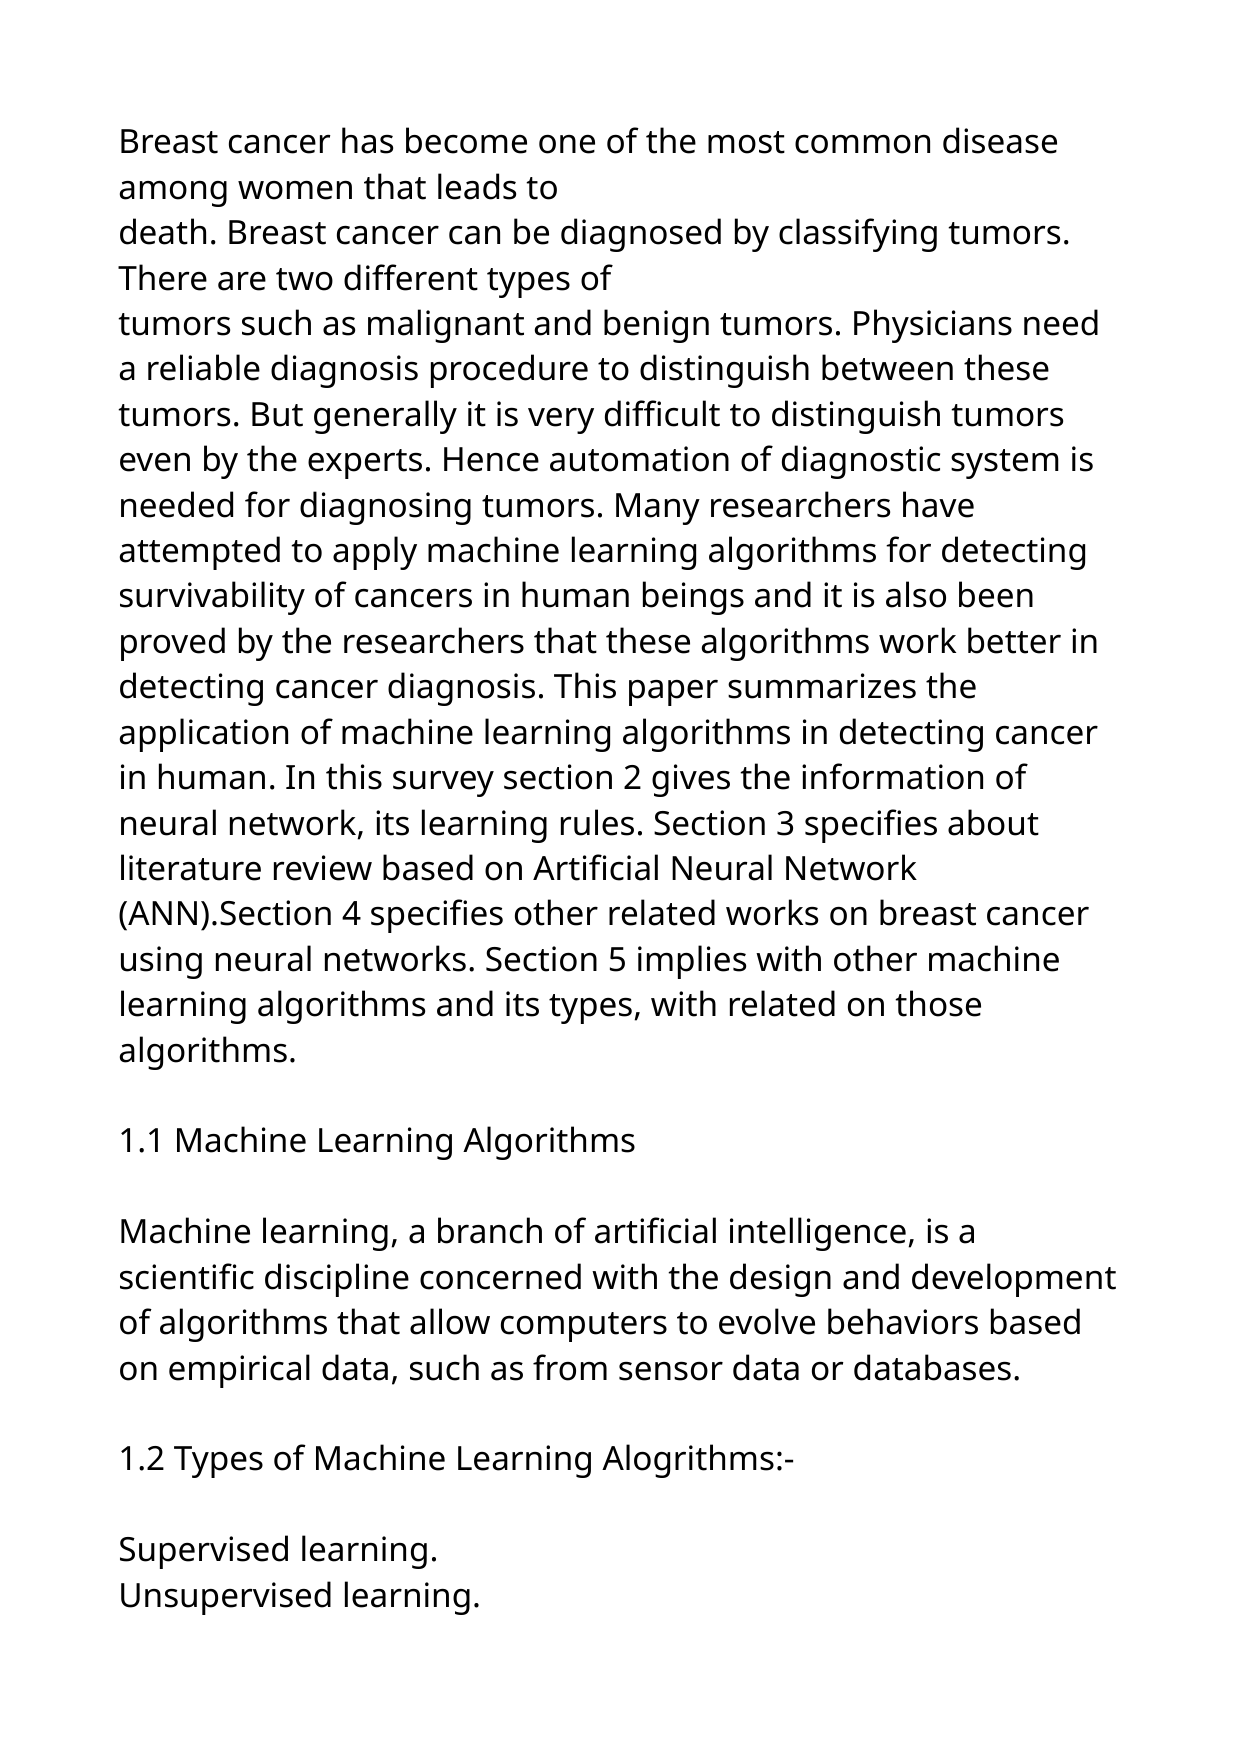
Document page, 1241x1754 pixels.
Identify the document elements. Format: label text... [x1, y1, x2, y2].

text Breast cancer has become one of the most common disease among women that leads to [118, 118, 1122, 209]
text Unsupervised learning. [118, 1571, 1122, 1617]
text Machine learning, a branch of artificial intelligence, is a scientific discipline concerned with the design and development of algorithms that allow computers to evolve behaviors based [118, 1208, 1122, 1344]
text 1.1 Machine Learning Algorithms [118, 1117, 1122, 1163]
text death. Breast cancer can be diagnosed by classifying tumors. There are two different types of [118, 209, 1122, 300]
text Supervised learning. [118, 1526, 1122, 1571]
text 1.2 Types of Machine Learning Alogrithms:- [118, 1435, 1122, 1481]
text on empirical data, such as from sensor data or databases. [118, 1344, 1122, 1390]
text tumors such as malignant and benign tumors. Physicians need a reliable diagnosis procedure to distinguish between these tumors. But generally it is very difficult to distinguish tumors even by the experts. Hence automation of diagnostic system is needed for diagnosing tumors. Many researchers have attempted to apply machine learning algorithms for detecting survivability of cancers in human beings and it is also been proved by the researchers that these algorithms work better in detecting cancer diagnosis. This paper summarizes the application of machine learning algorithms in detecting cancer in human. In this survey section 2 gives the information of neural network, its learning rules. Section 3 specifies about literature review based on Artificial Neural Network (ANN).Section 4 specifies other related works on breast cancer using neural networks. Section 5 implies with other machine learning algorithms and its types, with related on those algorithms. [118, 300, 1122, 1072]
